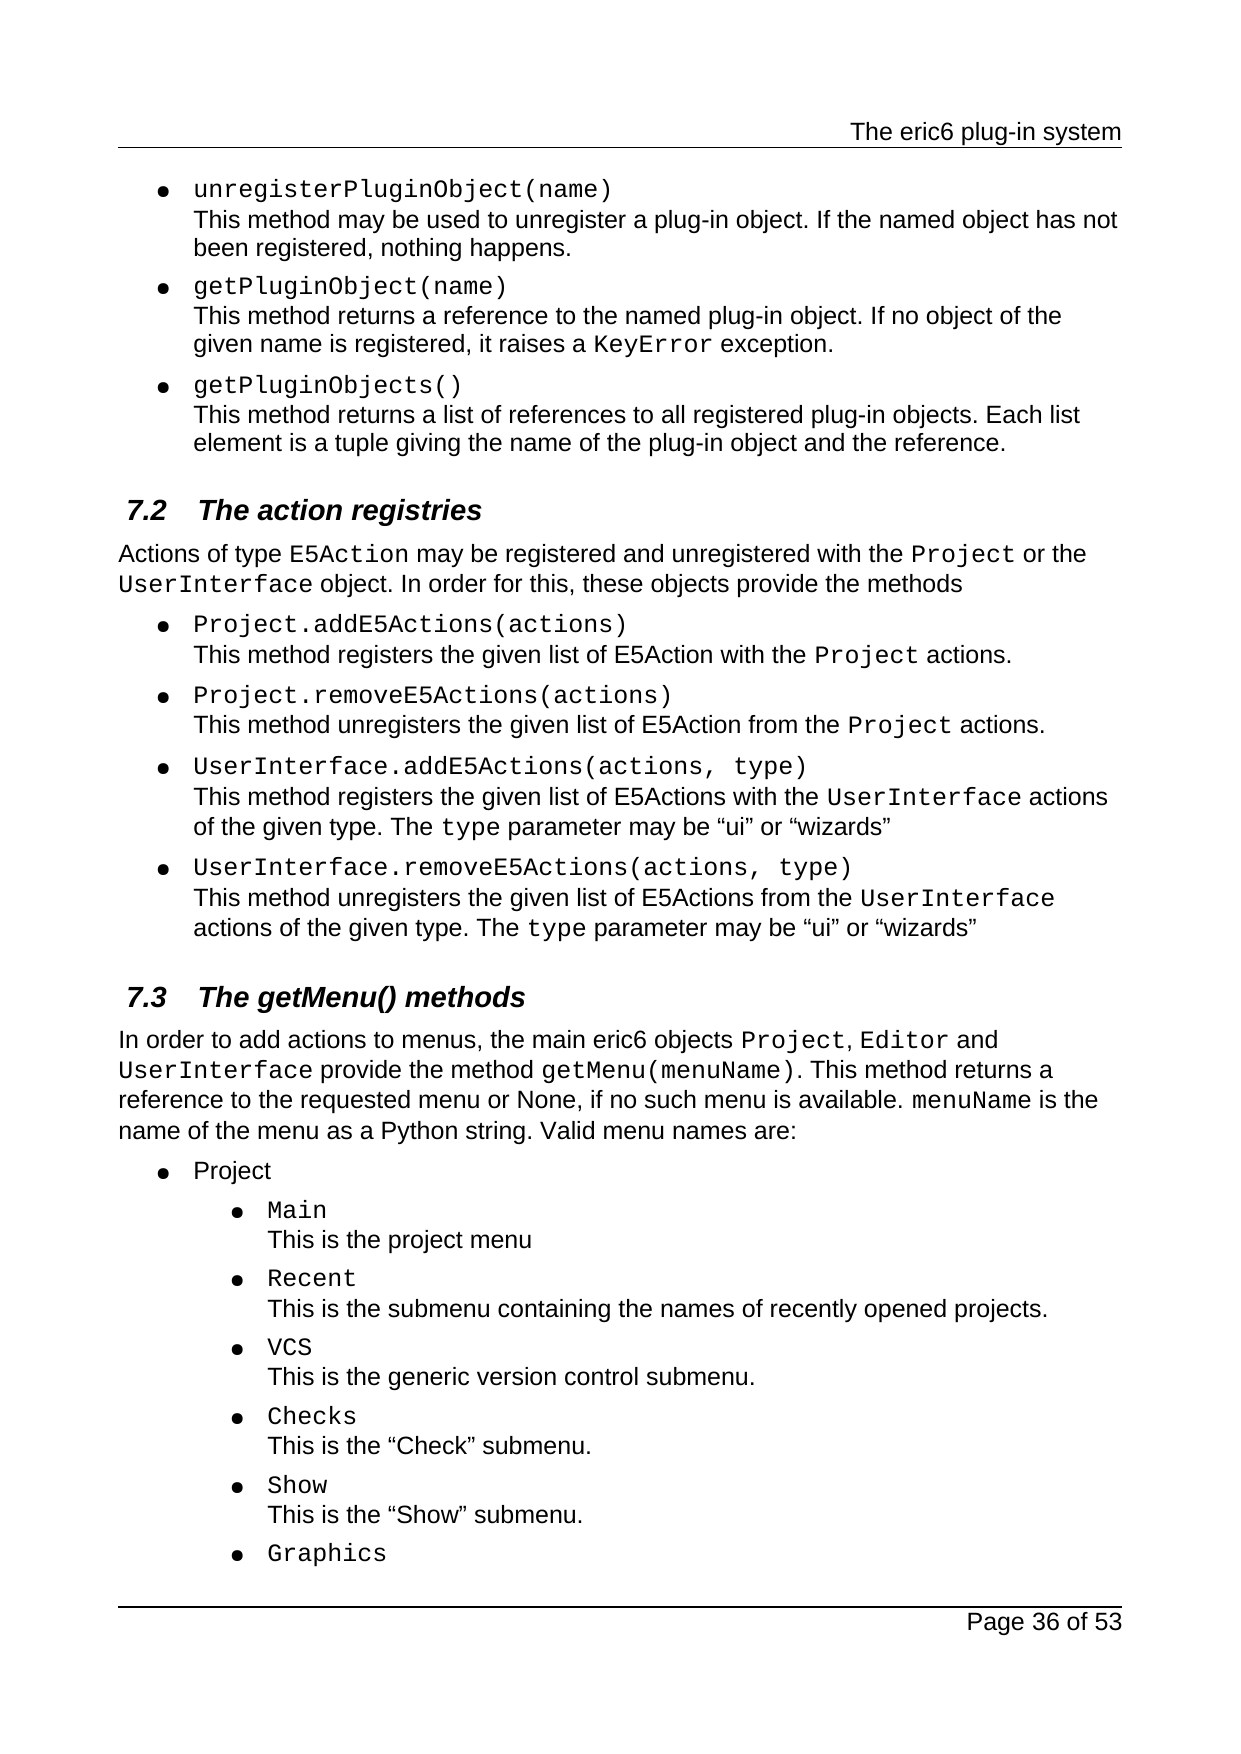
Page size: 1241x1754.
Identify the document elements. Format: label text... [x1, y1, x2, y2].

text Actions of type E5Action may be registered and unregistered with the Project or the UserInterface object. In order for this, these objects provide the methods [118, 539, 1122, 599]
list UserInterface.removeE5Actions(actions, type) This method unregisters the given list of E5Actions from the UserInterface actions of the given type. The type parameter may be “ui” or “wizards” [156, 855, 1122, 943]
list Recent This is the submenu containing the names of recently opened projects. [229, 1266, 1122, 1322]
list Project.removeE5Actions(actions) This method unregisters the given list of E5Action from the Project actions. [156, 683, 1122, 741]
list Show This is the “Show” submenu. [229, 1472, 1122, 1528]
list Checks This is the “Check” submenu. [229, 1403, 1122, 1460]
list VCS This is the generic version control submenu. [229, 1335, 1122, 1391]
list unregisterPluginObject(name) This method may be used to unregister a plug-in object. If the named object has not been registered, nothing happens. [156, 177, 1122, 261]
list UserInterface.addE5Actions(actions, type) This method registers the given list of E5Actions with the UserInterface actions of the given type. The type parameter may be “ui” or “wizards” [156, 754, 1122, 842]
subtitle The getMenu() methods [118, 981, 1122, 1014]
text In order to add actions to menus, the main eric6 objects Project, Editor and UserInterface provide the method getMenu(menuName). This method returns a reference to the requested menu or None, if no such menu is available. menuName is the name of the menu as a Python string. Valid menu names are: [118, 1026, 1122, 1144]
list Project [156, 1157, 1122, 1185]
list Graphics This is the “Diagrams” submenu. [229, 1541, 1122, 1569]
list Main This is the project menu [229, 1197, 1122, 1253]
subtitle The action registries [118, 494, 1122, 527]
list Project.addE5Actions(actions) This method registers the given list of E5Action with the Project actions. [156, 612, 1122, 671]
list getPluginObjects() This method returns a list of references to all registered plug-in objects. Each list element is a tuple giving the name of the plug-in object and the reference. [156, 373, 1122, 457]
list getPluginObject(name) This method returns a reference to the named plug-in object. If no object of the given name is registered, it raises a KeyError exception. [156, 274, 1122, 360]
